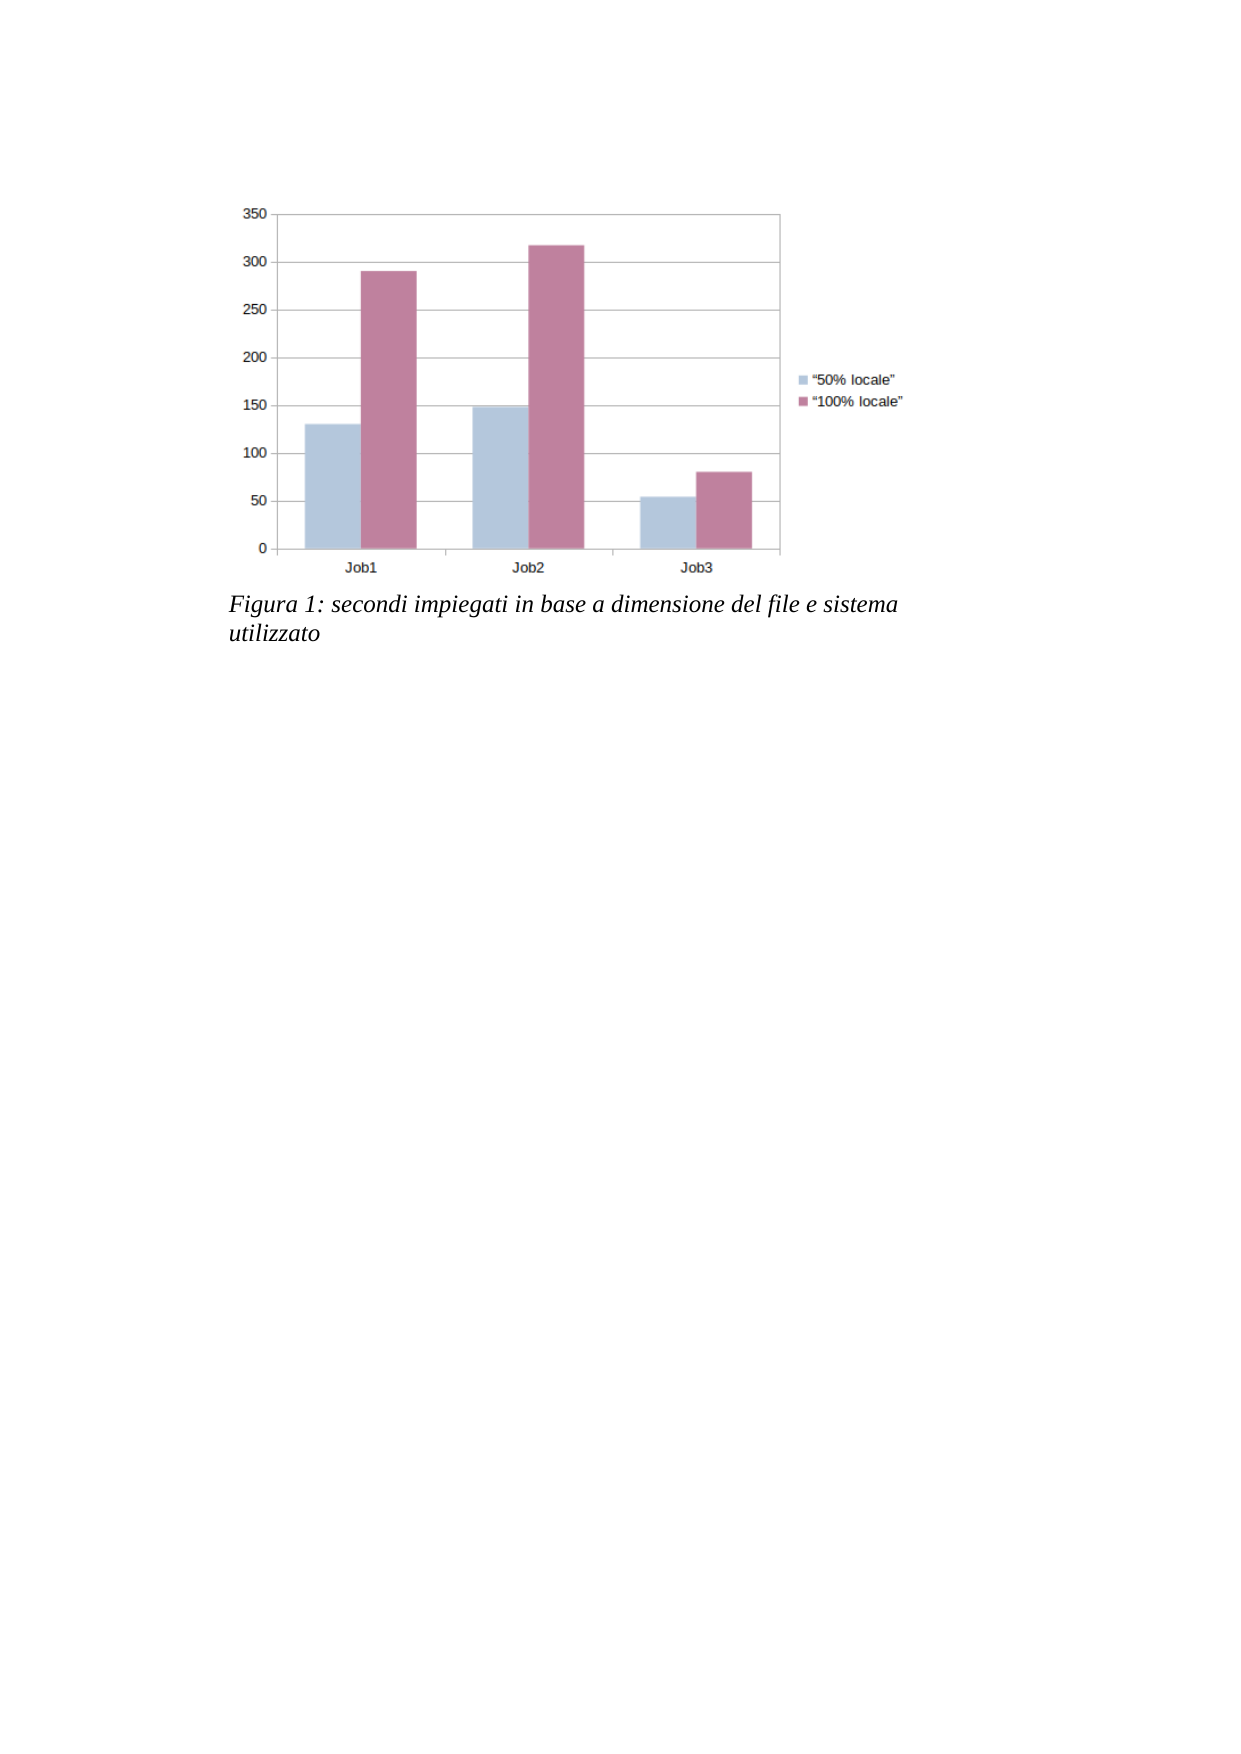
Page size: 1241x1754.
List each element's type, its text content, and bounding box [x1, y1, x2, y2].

text Figura 1: secondi impiegati in base a dimensione del file e sistema utilizzato [228, 584, 915, 647]
picture [228, 197, 915, 584]
